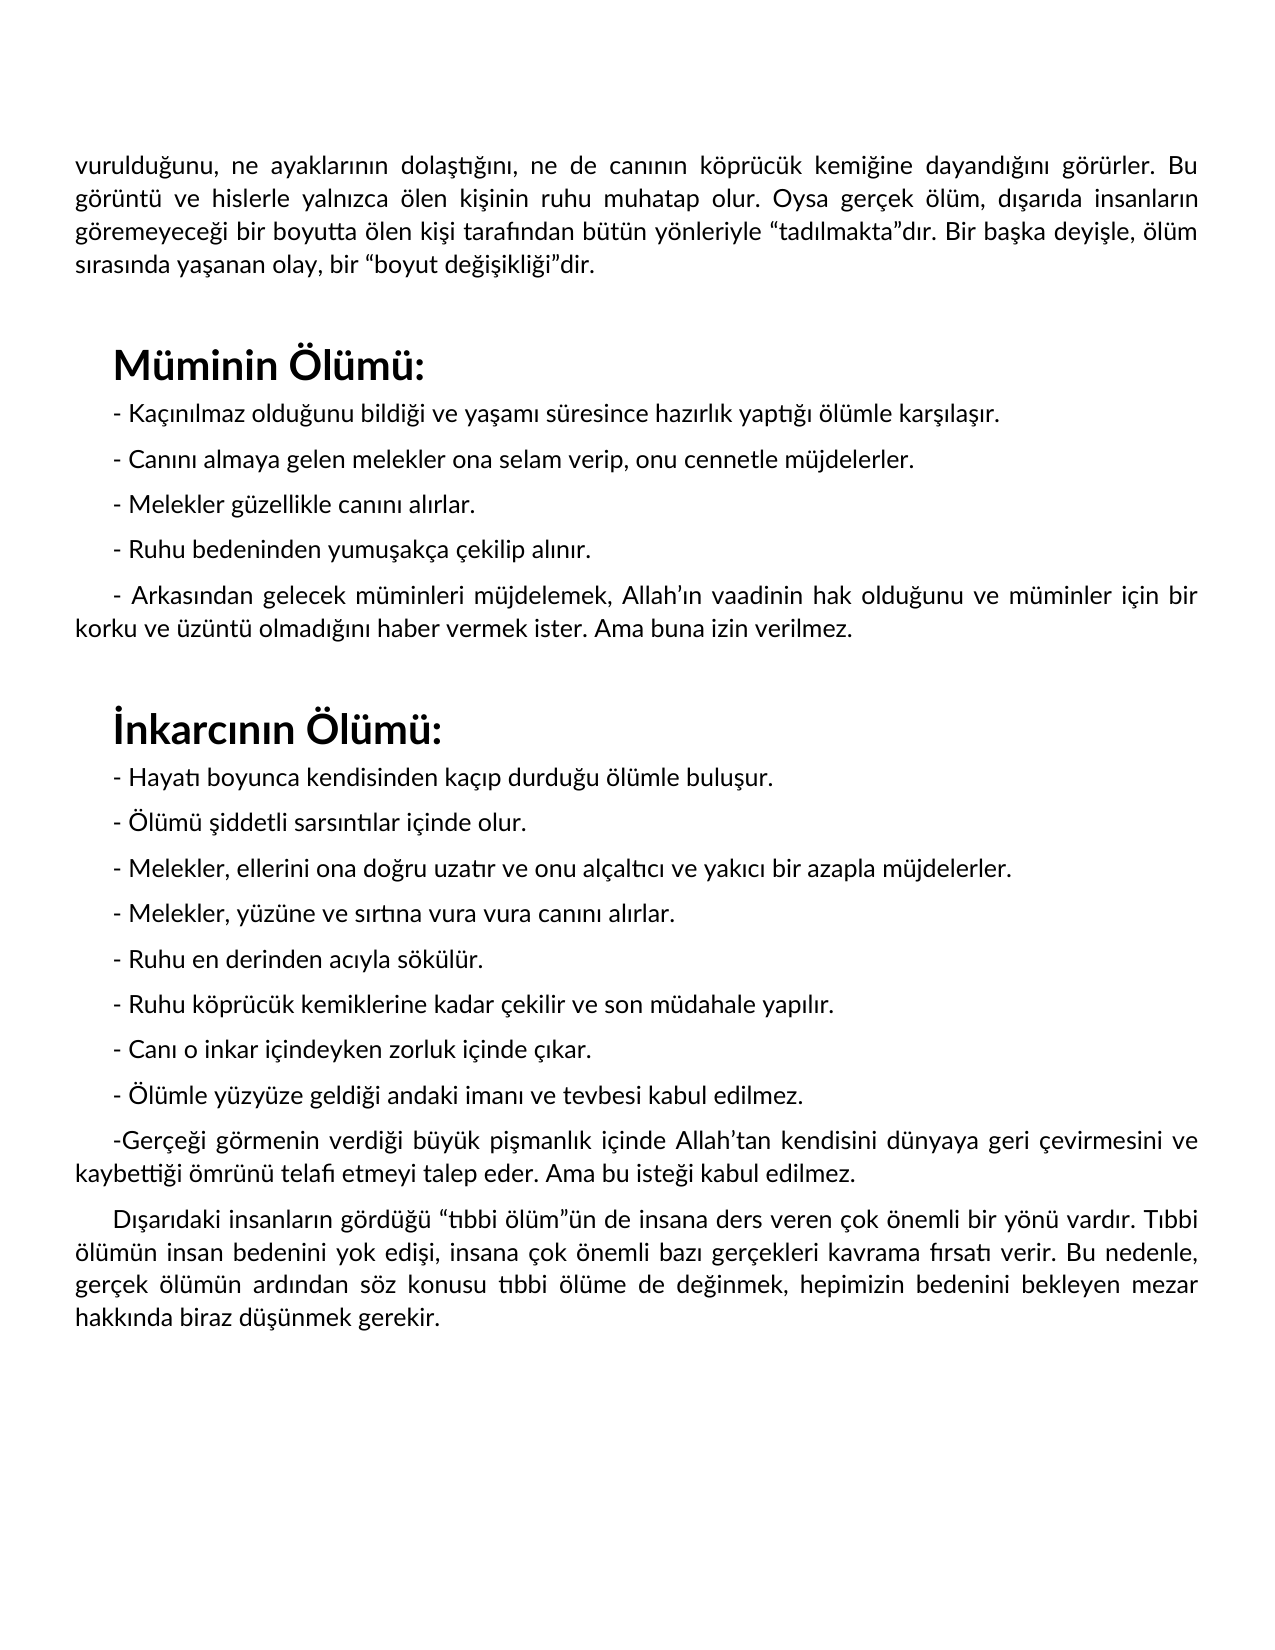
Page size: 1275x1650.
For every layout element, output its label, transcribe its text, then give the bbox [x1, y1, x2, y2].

text - Ruhu en derinden acıyla sökülür. [75, 943, 1200, 973]
text - Ruhu köprücük kemiklerine kadar çekilir ve son müdahale yapılır. [75, 989, 1200, 1019]
text - Melekler güzellikle canını alırlar. [75, 489, 1200, 519]
text - Ölümle yüzyüze geldiği andaki imanı ve tevbesi kabul edilmez. [75, 1079, 1200, 1109]
subtitle İnkarcının Ölümü: [112, 703, 1200, 753]
text - Melekler, yüzüne ve sırtına vura vura canını alırlar. [75, 898, 1200, 928]
text Dışarıdaki insanların gördüğü “tıbbi ölüm”ün de insana ders veren çok önemli bir yönü vardır. Tıbbi ölümün insan bedenini yok edişi, insana çok önemli bazı gerçekleri kavrama fırsatı verir. Bu nedenle, gerçek ölümün ardından söz konusu tıbbi ölüme de değinmek, hepimizin bedenini bekleyen mezar hakkında biraz düşünmek gerekir. [75, 1203, 1200, 1332]
text -Gerçeği görmenin verdiği büyük pişmanlık içinde Allah’tan kendisini dünyaya geri çevirmesini ve kaybettiği ömrünü telafi etmeyi talep eder. Ama bu isteği kabul edilmez. [75, 1125, 1200, 1188]
text - Arkasından gelecek müminleri müjdelemek, Allah’ın vaadinin hak olduğunu ve müminler için bir korku ve üzüntü olmadığını haber vermek ister. Ama buna izin verilmez. [75, 579, 1200, 642]
text - Hayatı boyunca kendisinden kaçıp durduğu ölümle buluşur. [75, 762, 1200, 792]
text - Melekler, ellerini ona doğru uzatır ve onu alçaltıcı ve yakıcı bir azapla müjdelerler. [75, 852, 1200, 882]
text - Kaçınılmaz olduğunu bildiği ve yaşamı süresince hazırlık yaptığı ölümle karşılaşır. [75, 398, 1200, 428]
subtitle Müminin Ölümü: [112, 339, 1200, 389]
text - Canını almaya gelen melekler ona selam verip, onu cennetle müjdelerler. [75, 443, 1200, 473]
text vurulduğunu, ne ayaklarının dolaştığını, ne de canının köprücük kemiğine dayandığını görürler. Bu görüntü ve hislerle yalnızca ölen kişinin ruhu muhatap olur. Oysa gerçek ölüm, dışarıda insanların göremeyeceği bir boyutta ölen kişi tarafından bütün yönleriyle “tadılmakta”dır. Bir başka deyişle, ölüm sırasında yaşanan olay, bir “boyut değişikliği”dir. [75, 150, 1200, 279]
text - Ölümü şiddetli sarsıntılar içinde olur. [75, 807, 1200, 837]
text - Ruhu bedeninden yumuşakça çekilip alınır. [75, 534, 1200, 564]
text - Canı o inkar içindeyken zorluk içinde çıkar. [75, 1034, 1200, 1064]
